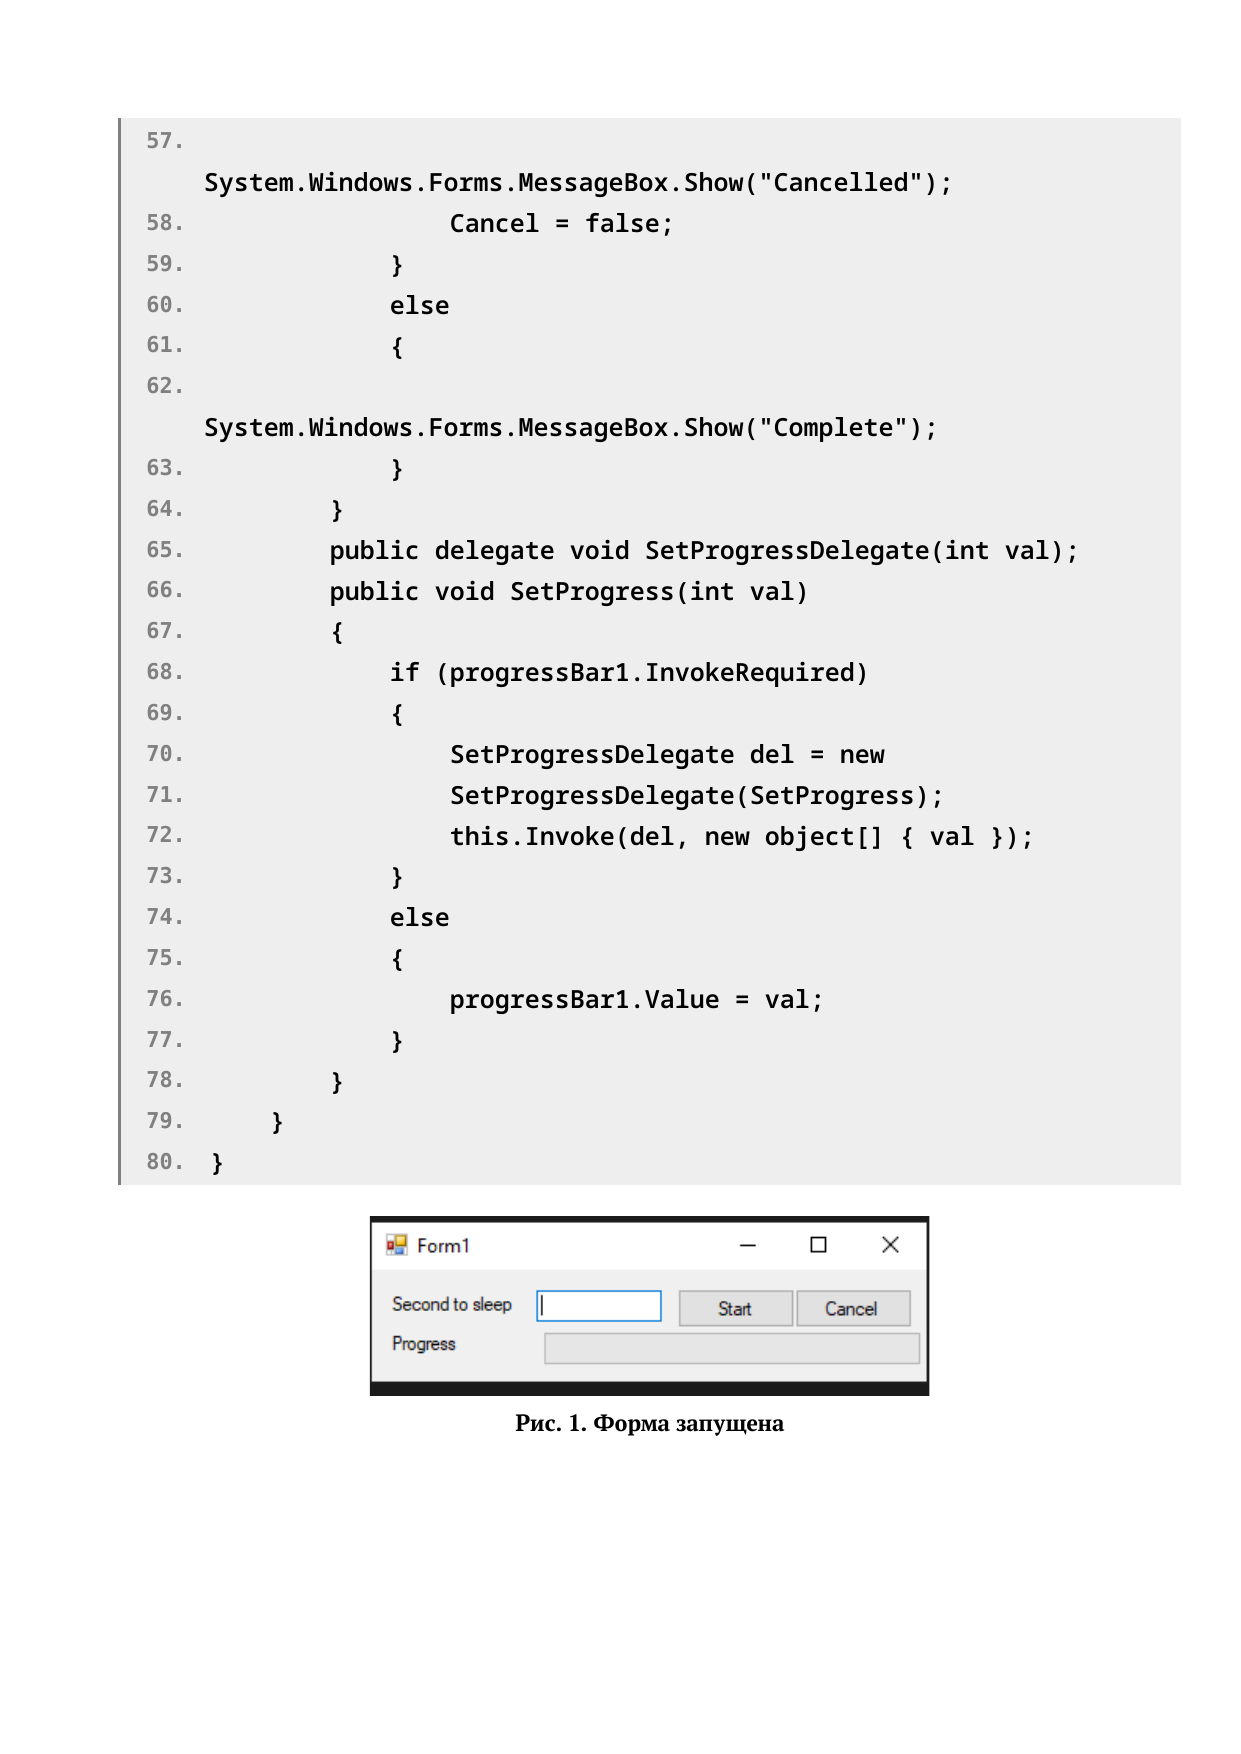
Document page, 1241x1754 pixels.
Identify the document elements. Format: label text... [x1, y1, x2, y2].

picture [369, 1216, 930, 1396]
list System.Windows.Forms.MessageBox.Show("Cancelled"); [121, 118, 1181, 199]
list SetProgressDelegate del = new [121, 731, 1181, 771]
list System.Windows.Forms.MessageBox.Show("Complete"); [121, 363, 1181, 444]
list } [121, 1098, 1181, 1138]
list public void SetProgress(int val) [121, 567, 1181, 607]
list } [121, 1057, 1181, 1097]
list progressBar1.Value = val; [121, 976, 1181, 1016]
list if (progressBar1.InvokeRequired) [121, 649, 1181, 689]
list { [121, 322, 1181, 362]
list { [121, 690, 1181, 730]
list SetProgressDelegate(SetProgress); [121, 771, 1181, 811]
list this.Invoke(del, new object[] { val }); [121, 812, 1181, 852]
list public delegate void SetProgressDelegate(int val); [121, 526, 1181, 566]
list else [121, 894, 1181, 934]
list else [121, 281, 1181, 321]
list { [121, 608, 1181, 648]
list } [121, 1016, 1181, 1056]
text Рис. 1. Форма запущена [370, 1396, 929, 1437]
list } [121, 1139, 1181, 1185]
list } [121, 445, 1181, 485]
list { [121, 935, 1181, 975]
list } [121, 486, 1181, 526]
list Cancel = false; [121, 200, 1181, 240]
list } [121, 853, 1181, 893]
list } [121, 241, 1181, 281]
